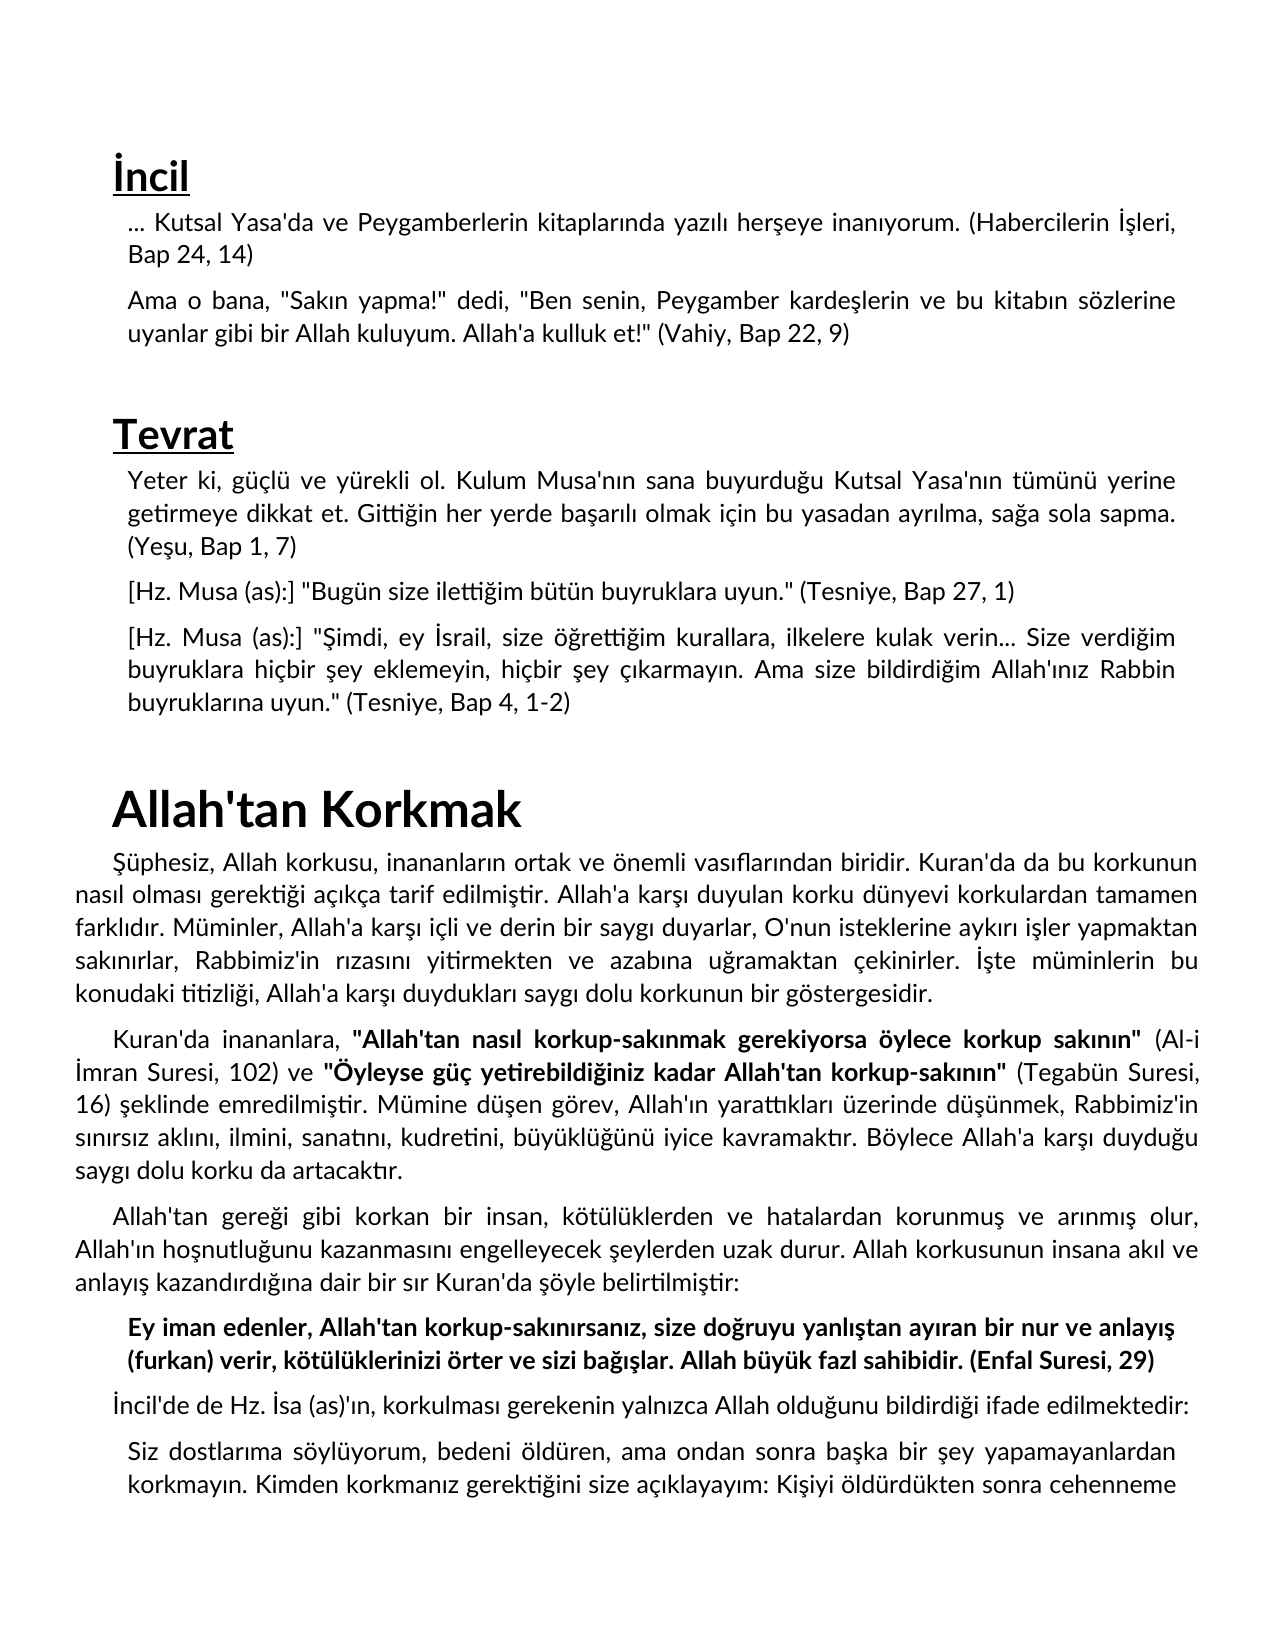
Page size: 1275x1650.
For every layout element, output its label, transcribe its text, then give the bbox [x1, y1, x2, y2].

text Kuran'da inananlara, "Allah'tan nasıl korkup-sakınmak gerekiyorsa öylece korkup sakının" (Al-i İmran Suresi, 102) ve "Öyleyse güç yetirebildiğiniz kadar Allah'tan korkup-sakının" (Tegabün Suresi, 16) şeklinde emredilmiştir. Mümine düşen görev, Allah'ın yarattıkları üzerinde düşünmek, Rabbimiz'in sınırsız aklını, ilmini, sanatını, kudretini, büyüklüğünü iyice kavramaktır. Böylece Allah'a karşı duyduğu saygı dolu korku da artacaktır. [75, 1023, 1200, 1185]
text Şüphesiz, Allah korkusu, inananların ortak ve önemli vasıflarından biridir. Kuran'da da bu korkunun nasıl olması gerektiği açıkça tarif edilmiştir. Allah'a karşı duyulan korku dünyevi korkulardan tamamen farklıdır. Müminler, Allah'a karşı içli ve derin bir saygı duyarlar, O'nun isteklerine aykırı işler yapmaktan sakınırlar, Rabbimiz'in rızasını yitirmekten ve azabına uğramaktan çekinirler. İşte müminlerin bu konudaki titizliği, Allah'a karşı duydukları saygı dolu korkunun bir göstergesidir. [75, 846, 1200, 1008]
text [Hz. Musa (as):] "Bugün size ilettiğim bütün buyruklara uyun." (Tesniye, Bap 27, 1) [127, 576, 1177, 606]
text Siz dostlarıma söylüyorum, bedeni öldüren, ama ondan sonra başka bir şey yapamayanlardan korkmayın. Kimden korkmanız gerektiğini size açıklayayım: Kişiyi öldürdükten sonra cehenneme [127, 1435, 1177, 1498]
text Yeter ki, güçlü ve yürekli ol. Kulum Musa'nın sana buyurduğu Kutsal Yasa'nın tümünü yerine getirmeye dikkat et. Gittiğin her yerde başarılı olmak için bu yasadan ayrılma, sağa sola sapma. (Yeşu, Bap 1, 7) [127, 464, 1177, 560]
subtitle Tevrat [112, 408, 1200, 458]
text Ama o bana, "Sakın yapma!" dedi, "Ben senin, Peygamber kardeşlerin ve bu kitabın sözlerine uyanlar gibi bir Allah kuluyum. Allah'a kulluk et!" (Vahiy, Bap 22, 9) [127, 284, 1177, 347]
text ... Kutsal Yasa'da ve Peygamberlerin kitaplarında yazılı herşeye inanıyorum. (Habercilerin İşleri, Bap 24, 14) [127, 206, 1177, 269]
subtitle İncil [112, 150, 1200, 200]
subtitle Allah'tan Korkmak [112, 778, 1200, 838]
text Allah'tan gereği gibi korkan bir insan, kötülüklerden ve hatalardan korunmuş ve arınmış olur, Allah'ın hoşnutluğunu kazanmasını engelleyecek şeylerden uzak durur. Allah korkusunun insana akıl ve anlayış kazandırdığına dair bir sır Kuran'da şöyle belirtilmiştir: [75, 1200, 1200, 1296]
text Ey iman edenler, Allah'tan korkup-sakınırsanız, size doğruyu yanlıştan ayıran bir nur ve anlayış (furkan) verir, kötülüklerinizi örter ve sizi bağışlar. Allah büyük fazl sahibidir. (Enfal Suresi, 29) [127, 1312, 1177, 1374]
text [Hz. Musa (as):] "Şimdi, ey İsrail, size öğrettiğim kurallara, ilkelere kulak verin... Size verdiğim buyruklara hiçbir şey eklemeyin, hiçbir şey çıkarmayın. Ama size bildirdiğim Allah'ınız Rabbin buyruklarına uyun." (Tesniye, Bap 4, 1-2) [127, 621, 1177, 717]
text İncil'de de Hz. İsa (as)'ın, korkulması gerekenin yalnızca Allah olduğunu bildirdiği ifade edilmektedir: [75, 1390, 1200, 1420]
